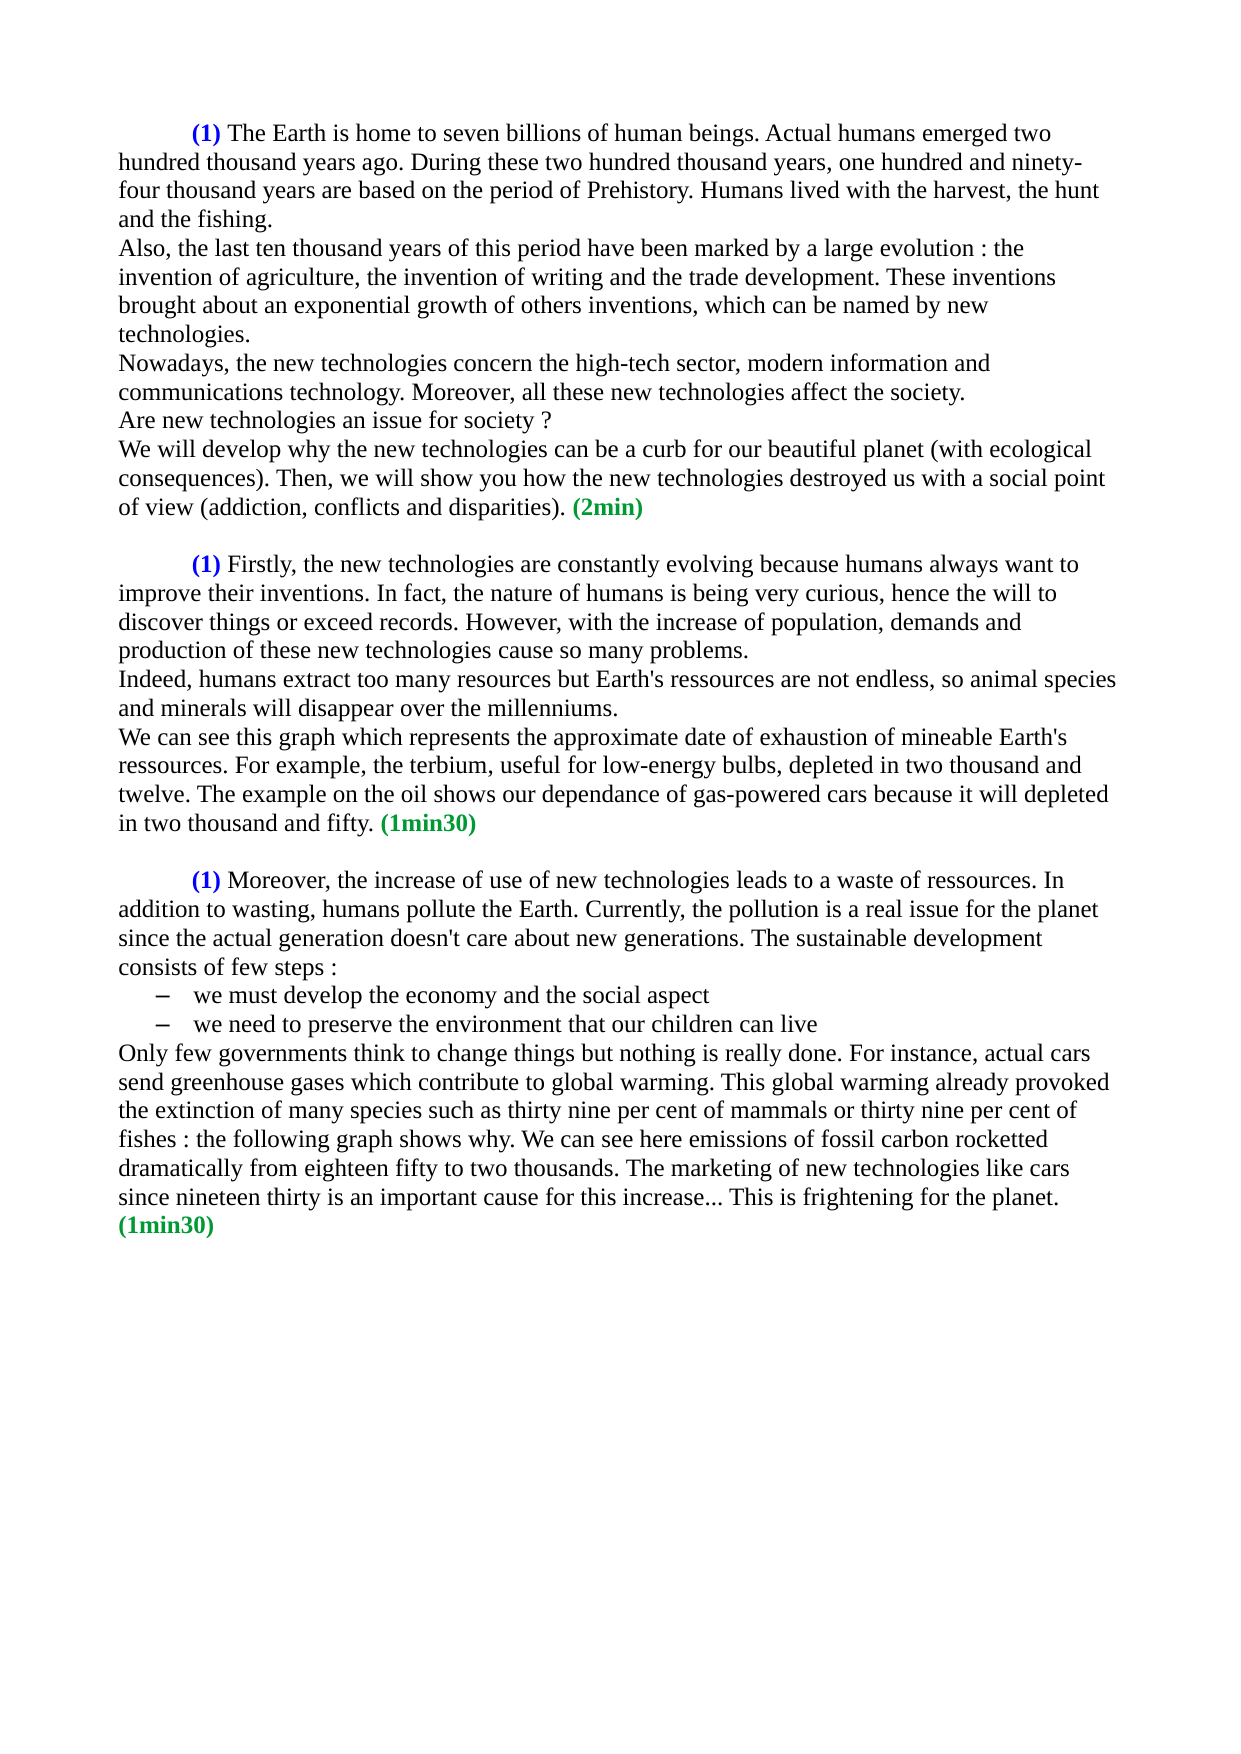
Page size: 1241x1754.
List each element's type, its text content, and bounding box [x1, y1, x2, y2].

text (1) Moreover, the increase of use of new technologies leads to a waste of ressources. In addition to wasting, humans pollute the Earth. Currently, the pollution is a real issue for the planet since the actual generation doesn't care about new generations. The sustainable development consists of few steps : [118, 866, 1122, 981]
text Are new technologies an issue for society ? [118, 406, 1122, 434]
text We will develop why the new technologies can be a curb for our beautiful planet (with ecological consequences). Then, we will show you how the new technologies destroyed us with a social point of view (addiction, conflicts and disparities). (2min) [118, 434, 1122, 521]
text Nowadays, the new technologies concern the high-tech sector, modern information and communications technology. Moreover, all these new technologies affect the society. [118, 348, 1122, 406]
list we need to preserve the environment that our children can live [156, 1009, 1122, 1038]
text Only few governments think to change things but nothing is really done. For instance, actual cars send greenhouse gases which contribute to global warming. This global warming already provoked the extinction of many species such as thirty nine per cent of mammals or thirty nine per cent of fishes : the following graph shows why. We can see here emissions of fossil carbon rocketted dramatically from eighteen fifty to two thousands. The marketing of new technologies like cars since nineteen thirty is an important cause for this increase... This is frightening for the planet. (1min30) [118, 1038, 1122, 1239]
text We can see this graph which represents the approximate date of exhaustion of mineable Earth's ressources. For example, the terbium, useful for low-energy bulbs, depleted in two thousand and twelve. The example on the oil shows our dependance of gas-powered cars because it will depleted in two thousand and fifty. (1min30) [118, 722, 1122, 837]
list we must develop the economy and the social aspect [156, 981, 1122, 1009]
text (1) The Earth is home to seven billions of human beings. Actual humans emerged two hundred thousand years ago. During these two hundred thousand years, one hundred and ninety-four thousand years are based on the period of Prehistory. Humans lived with the harvest, the hunt and the fishing. [118, 118, 1122, 233]
text (1) Firstly, the new technologies are constantly evolving because humans always want to improve their inventions. In fact, the nature of humans is being very curious, hence the will to discover things or exceed records. However, with the increase of population, demands and production of these new technologies cause so many problems. [118, 549, 1122, 664]
text Indeed, humans extract too many resources but Earth's ressources are not endless, so animal species and minerals will disappear over the millenniums. [118, 664, 1122, 722]
text Also, the last ten thousand years of this period have been marked by a large evolution : the invention of agriculture, the invention of writing and the trade development. These inventions brought about an exponential growth of others inventions, which can be named by new technologies. [118, 233, 1122, 348]
